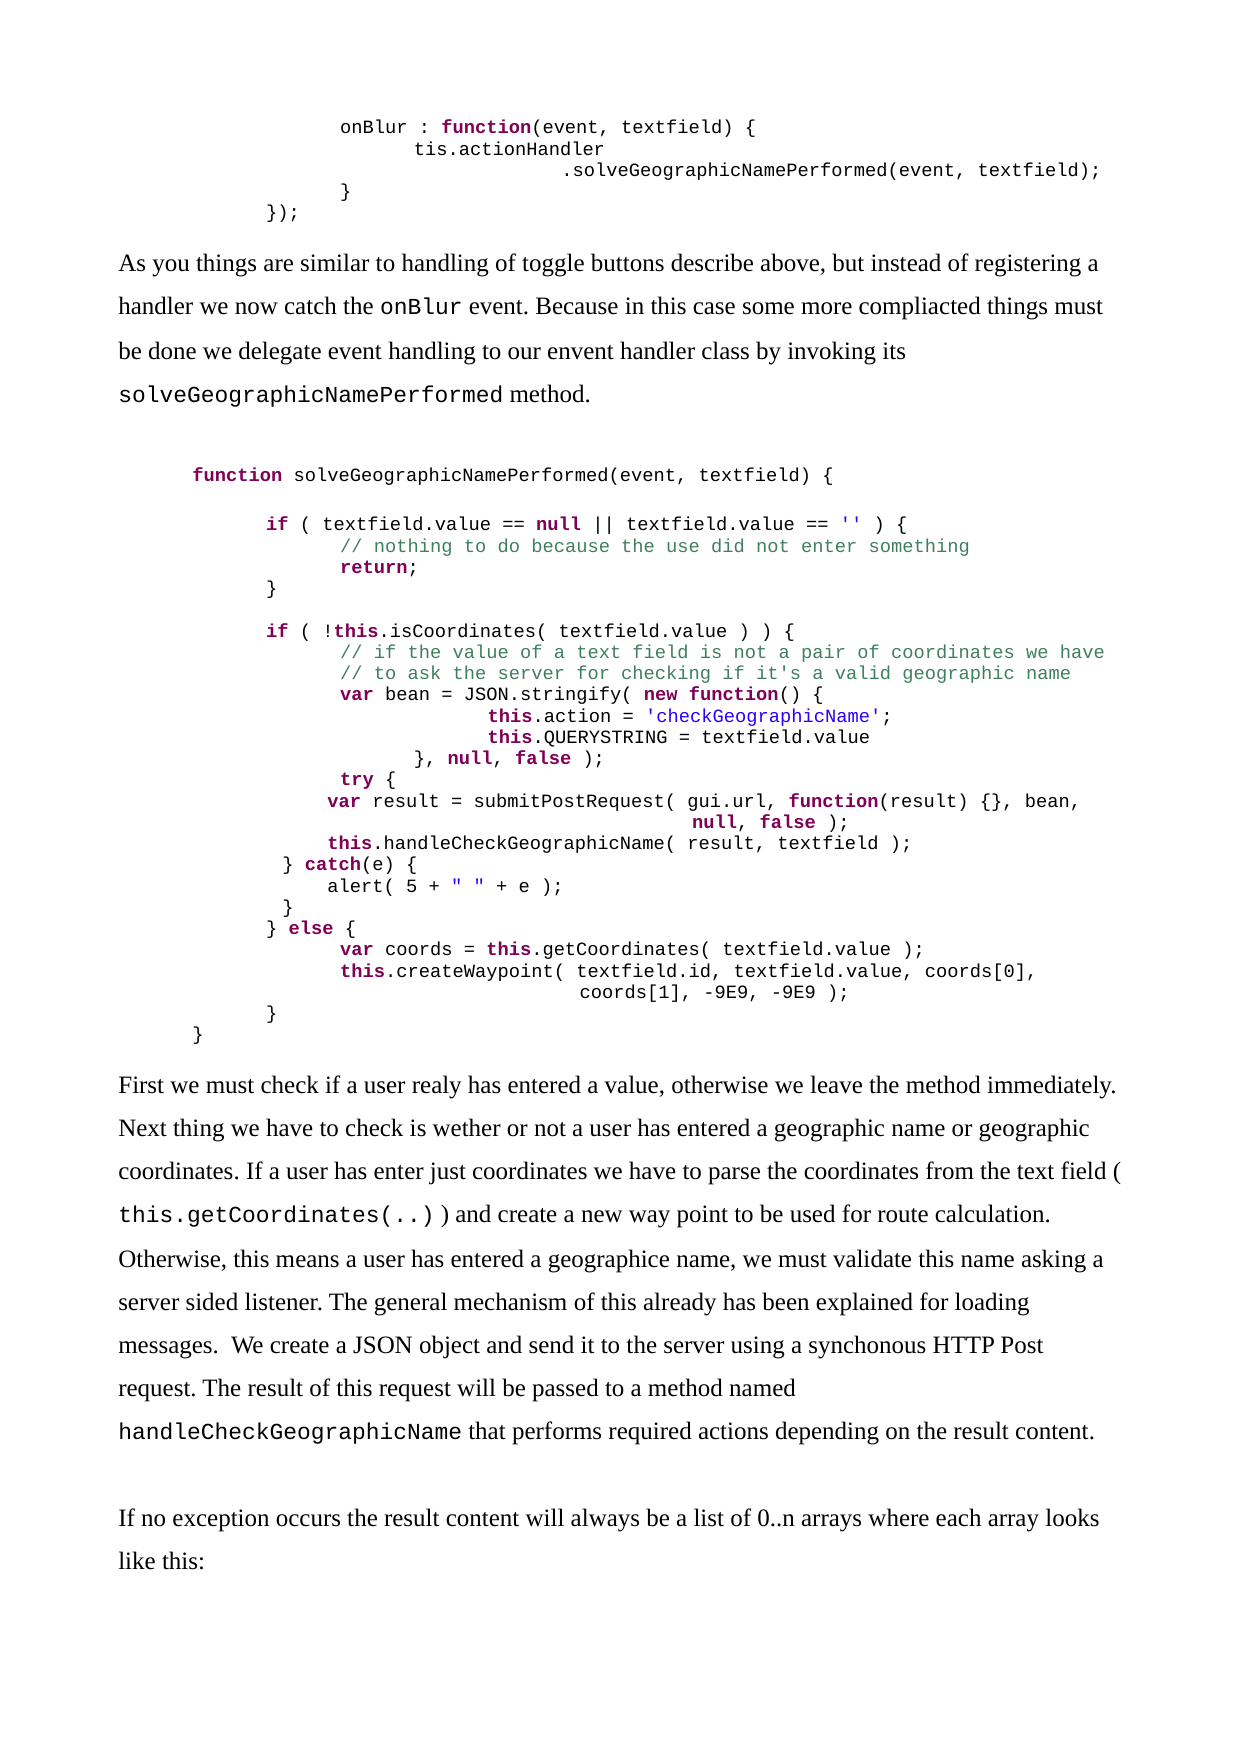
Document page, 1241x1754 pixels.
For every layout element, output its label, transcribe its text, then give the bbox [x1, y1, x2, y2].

text // nothing to do because the use did not enter something [118, 536, 1122, 558]
text alert( 5 + " " + e ); [118, 876, 1122, 898]
text }); [118, 203, 1122, 224]
text onBlur : function(event, textfield) { [118, 118, 1122, 139]
text if ( !this.isCoordinates( textfield.value ) ) { [118, 621, 1122, 643]
text coords[1], -9E9, -9E9 ); [118, 983, 1122, 1004]
text } [118, 898, 1122, 919]
text // to ask the server for checking if it's a valid geographic name [118, 664, 1122, 685]
text } [118, 182, 1122, 203]
text .solveGeographicNamePerformed(event, textfield); [118, 161, 1122, 182]
text // if the value of a text field is not a pair of coordinates we have [118, 643, 1122, 664]
text } [118, 579, 1122, 600]
text function solveGeographicNamePerformed(event, textfield) { [118, 466, 1122, 487]
text } [118, 1025, 1122, 1046]
text tis.actionHandler [118, 139, 1122, 161]
text } catch(e) { [118, 855, 1122, 876]
text If no exception occurs the result content will always be a list of 0..n arrays where each array looks like this: [118, 1503, 1122, 1575]
text return; [118, 558, 1122, 579]
text null, false ); [118, 813, 1122, 834]
text As you things are similar to handling of toggle buttons describe above, but instead of registering a handler we now catch the onBlur event. Because in this case some more compliacted things must be done we delegate event handling to our envent handler class by invoking its solveGeographicNamePerformed method. [118, 248, 1122, 409]
text } else { [118, 919, 1122, 940]
text this.action = 'checkGeographicName'; [118, 706, 1122, 728]
text var coords = this.getCoordinates( textfield.value ); [118, 940, 1122, 961]
text } [118, 1004, 1122, 1025]
text this.QUERYSTRING = textfield.value [118, 728, 1122, 749]
text var result = submitPostRequest( gui.url, function(result) {}, bean, [118, 791, 1122, 813]
text try { [118, 770, 1122, 791]
text }, null, false ); [118, 749, 1122, 770]
text var bean = JSON.stringify( new function() { [118, 685, 1122, 706]
text this.handleCheckGeographicName( result, textfield ); [118, 834, 1122, 855]
text First we must check if a user realy has entered a value, otherwise we leave the method immediately. Next thing we have to check is wether or not a user has entered a geographic name or geographic coordinates. If a user has enter just coordinates we have to parse the coordinates from the text field ( this.getCoordinates(..) ) and create a new way point to be used for route calculation. Otherwise, this means a user has entered a geographice name, we must validate this name asking a server sided listener. The general mechanism of this already has been explained for loading messages. We create a JSON object and send it to the server using a synchonous HTTP Post request. The result of this request will be passed to a method named handleCheckGeographicName that performs required actions depending on the result content. [118, 1070, 1122, 1447]
text this.createWaypoint( textfield.id, textfield.value, coords[0], [118, 961, 1122, 983]
text if ( textfield.value == null || textfield.value == '' ) { [118, 515, 1122, 536]
